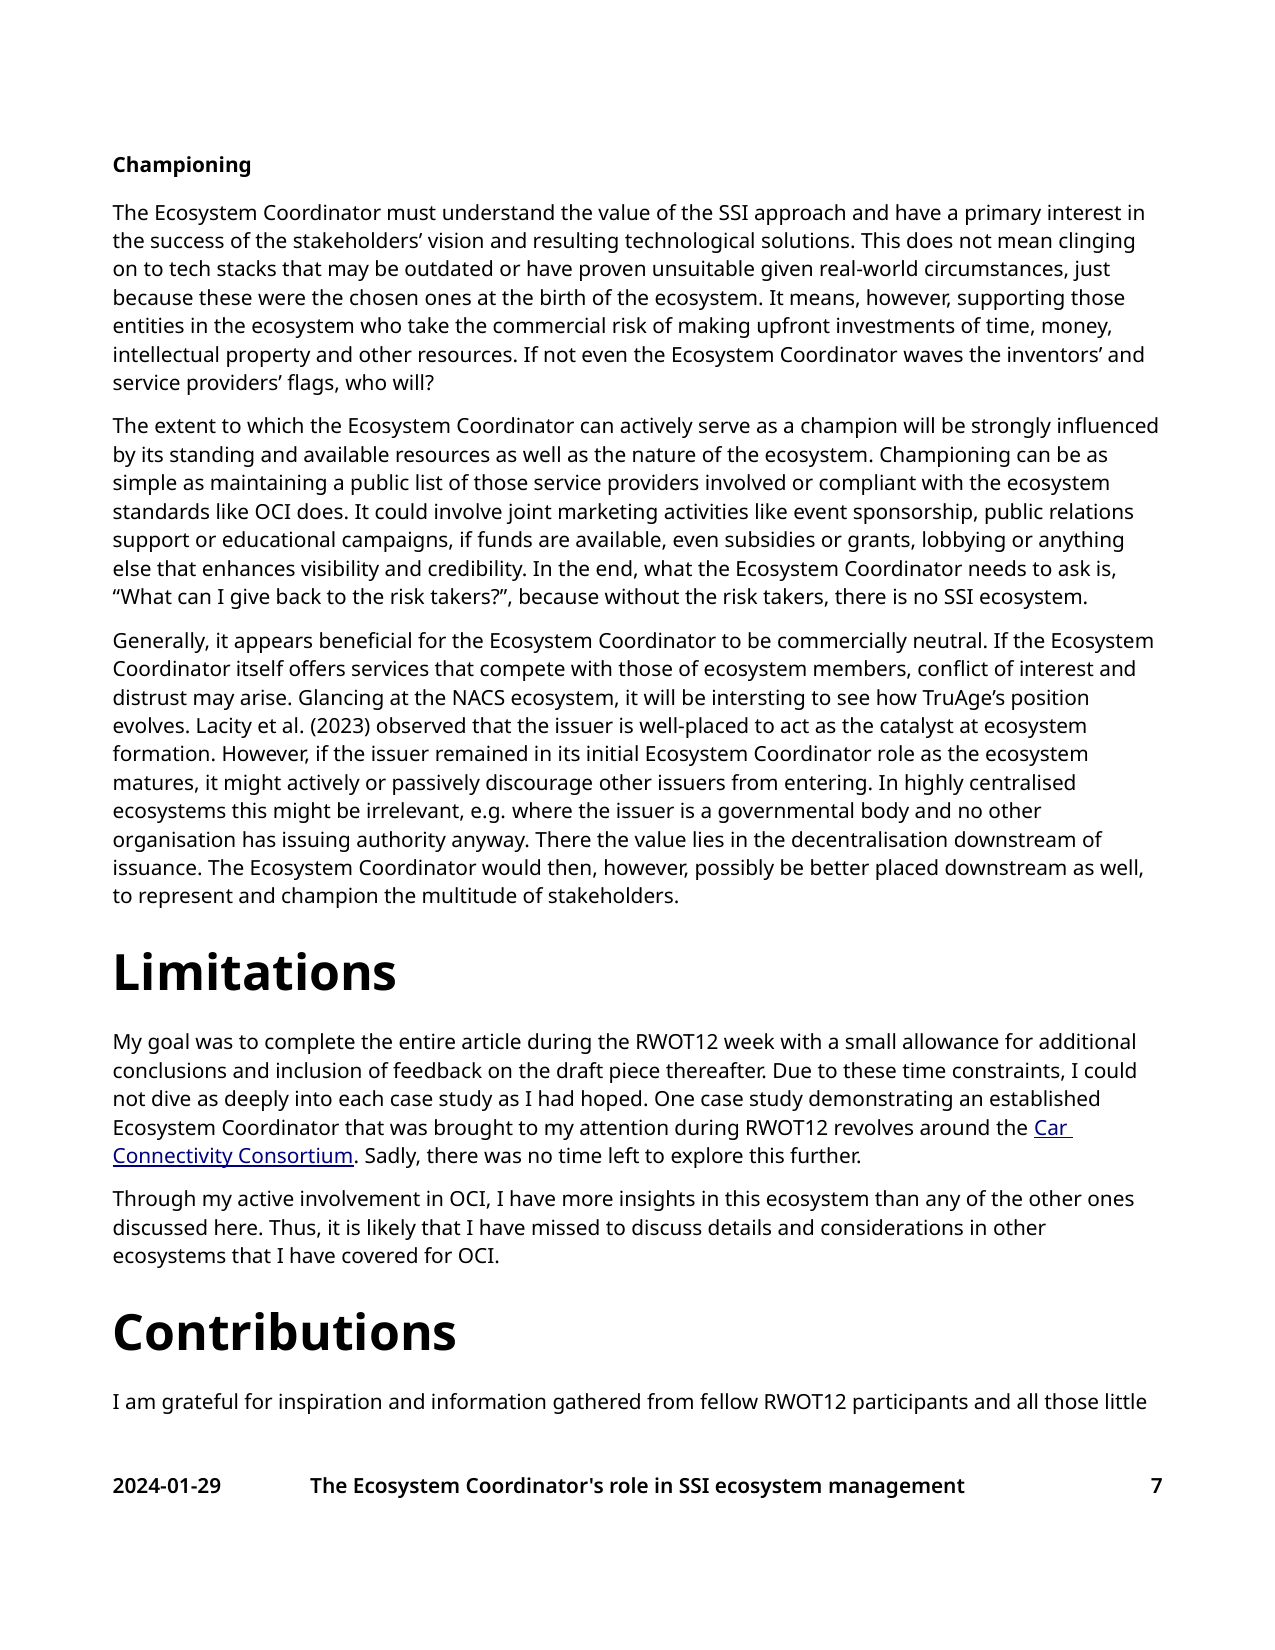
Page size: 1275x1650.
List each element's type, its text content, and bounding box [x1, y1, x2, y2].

text Generally, it appears beneficial for the Ecosystem Coordinator to be commercially neutral. If the Ecosystem Coordinator itself offers services that compete with those of ecosystem members, conflict of interest and distrust may arise. Glancing at the NACS ecosystem, it will be intersting to see how TruAge’s position evolves. Lacity et al. (2023) observed that the issuer is well-placed to act as the catalyst at ecosystem formation. However, if the issuer remained in its initial Ecosystem Coordinator role as the ecosystem matures, it might actively or passively discourage other issuers from entering. In highly centralised ecosystems this might be irrelevant, e.g. where the issuer is a governmental body and no other organisation has issuing authority anyway. There the value lies in the decentralisation downstream of issuance. The Ecosystem Coordinator would then, however, possibly be better placed downstream as well, to represent and champion the multitude of stakeholders. [112, 626, 1162, 910]
subtitle Contributions [112, 1297, 1162, 1365]
subtitle Championing [112, 150, 1162, 178]
text The Ecosystem Coordinator must understand the value of the SSI approach and have a primary interest in the success of the stakeholders’ vision and resulting technological solutions. This does not mean clinging on to tech stacks that may be outdated or have proven unsuitable given real-world circumstances, just because these were the chosen ones at the birth of the ecosystem. It means, however, supporting those entities in the ecosystem who take the commercial risk of making upfront investments of time, money, intellectual property and other resources. If not even the Ecosystem Coordinator waves the inventors’ and service providers’ flags, who will? [112, 198, 1162, 397]
text I am grateful for inspiration and information gathered from fellow RWOT12 participants and all those little [112, 1387, 1162, 1416]
subtitle Limitations [112, 937, 1162, 1005]
text My goal was to complete the entire article during the RWOT12 week with a small allowance for additional conclusions and inclusion of feedback on the draft piece thereafter. Due to these time constraints, I could not dive as deeply into each case study as I had hoped. One case study demonstrating an established Ecosystem Coordinator that was brought to my attention during RWOT12 revolves around the Car Connectivity Consortium. Sadly, there was no time left to explore this further. [112, 1027, 1162, 1169]
text The extent to which the Ecosystem Coordinator can actively serve as a champion will be strongly influenced by its standing and available resources as well as the nature of the ecosystem. Championing can be as simple as maintaining a public list of those service providers involved or compliant with the ecosystem standards like OCI does. It could involve joint marketing activities like event sponsorship, public relations support or educational campaigns, if funds are available, even subsidies or grants, lobbying or anything else that enhances visibility and credibility. In the end, what the Ecosystem Coordinator needs to ask is, “What can I give back to the risk takers?”, because without the risk takers, there is no SSI ecosystem. [112, 412, 1162, 611]
text Through my active involvement in OCI, I have more insights in this ecosystem than any of the other ones discussed here. Thus, it is likely that I have missed to discuss details and considerations in other ecosystems that I have covered for OCI. [112, 1184, 1162, 1270]
